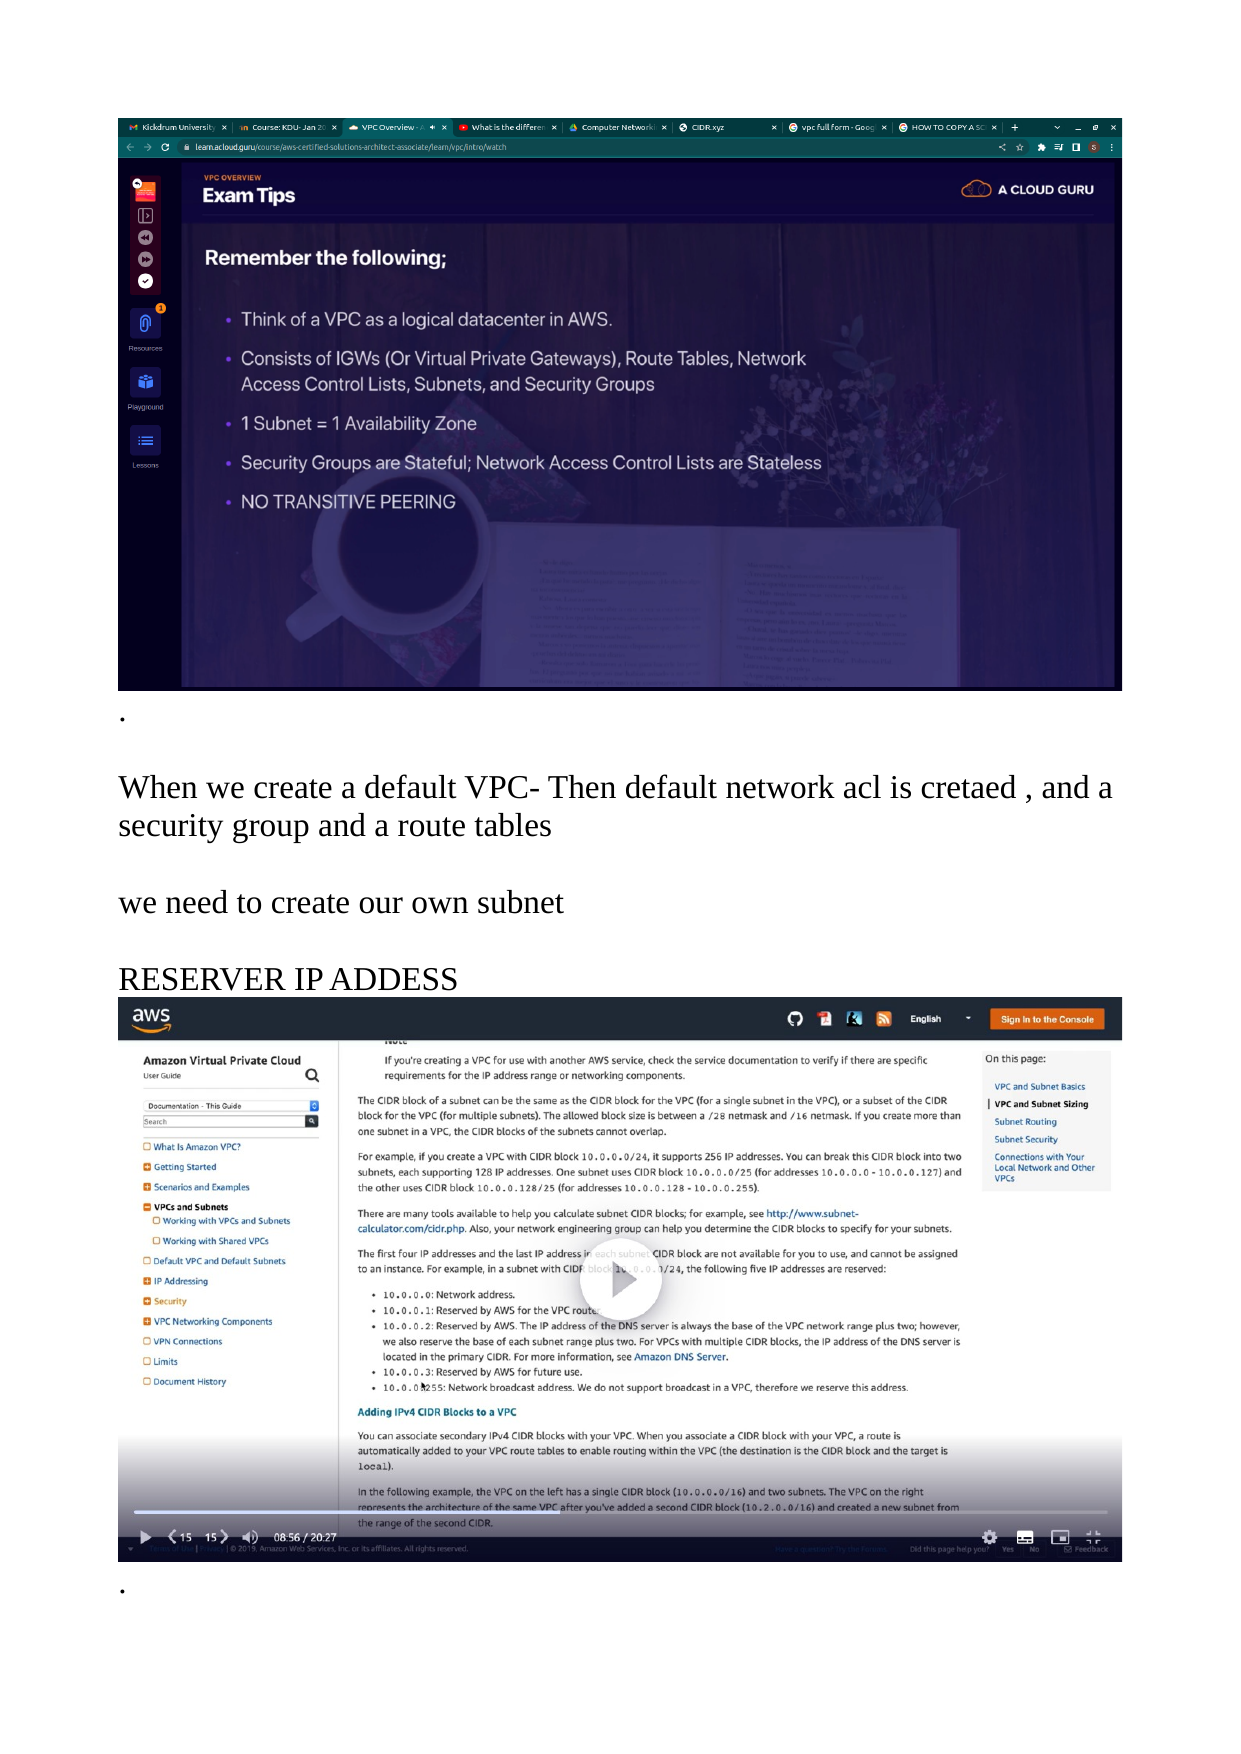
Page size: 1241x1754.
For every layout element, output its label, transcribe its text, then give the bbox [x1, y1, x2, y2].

text . [118, 1562, 1122, 1600]
picture [118, 997, 1123, 1562]
text RESERVER IP ADDESS [118, 959, 1122, 997]
text we need to create our own subnet [118, 882, 1122, 921]
picture [118, 118, 1123, 691]
text When we create a default VPC- Then default network acl is cretaed , and a security group and a route tables [118, 767, 1122, 844]
text . [118, 691, 1122, 729]
